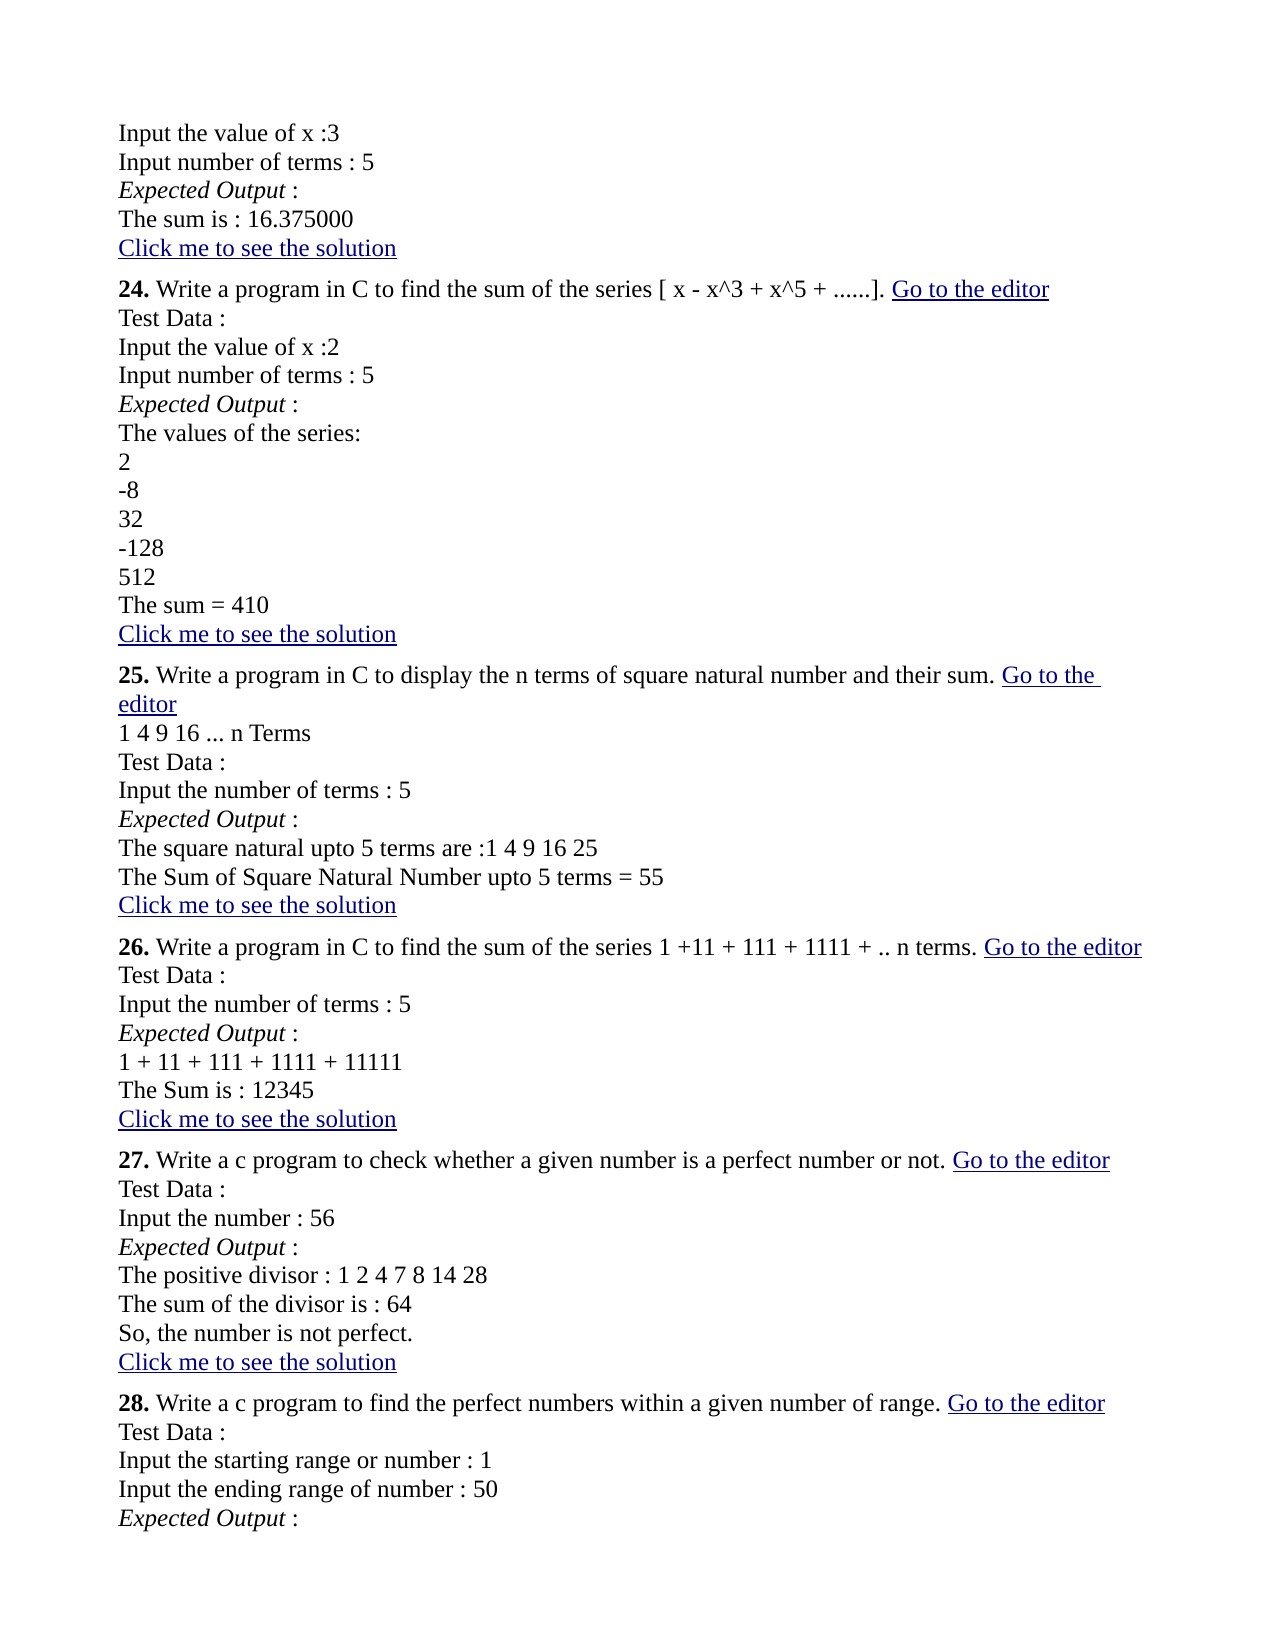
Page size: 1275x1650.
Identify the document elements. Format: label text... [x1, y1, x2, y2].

text 26. Write a program in C to find the sum of the series 1 +11 + 111 + 1111 + .. n terms. Go to the editor Test Data : Input the number of terms : 5 Expected Output : 1 + 11 + 111 + 1111 + 11111 The Sum is : 12345 Click me to see the solution [118, 932, 1157, 1133]
text 28. Write a c program to find the perfect numbers within a given number of range. Go to the editor Test Data : Input the starting range or number : 1 Input the ending range of number : 50 Expected Output : [118, 1388, 1157, 1532]
text 25. Write a program in C to display the n terms of square natural number and their sum. Go to the editor 1 4 9 16 ... n Terms Test Data : Input the number of terms : 5 Expected Output : The square natural upto 5 terms are :1 4 9 16 25 The Sum of Square Natural Number upto 5 terms = 55 Click me to see the solution [118, 661, 1157, 919]
text 27. Write a c program to check whether a given number is a perfect number or not. Go to the editor Test Data : Input the number : 56 Expected Output : The positive divisor : 1 2 4 7 8 14 28 The sum of the divisor is : 64 So, the number is not perfect. Click me to see the solution [118, 1146, 1157, 1376]
text Input the value of x :3 Input number of terms : 5 Expected Output : The sum is : 16.375000 Click me to see the solution [118, 118, 1157, 262]
text 24. Write a program in C to find the sum of the series [ x - x^3 + x^5 + ......]. Go to the editor Test Data : Input the value of x :2 Input number of terms : 5 Expected Output : The values of the series: 2 -8 32 -128 512 The sum = 410 Click me to see the solution [118, 274, 1157, 648]
